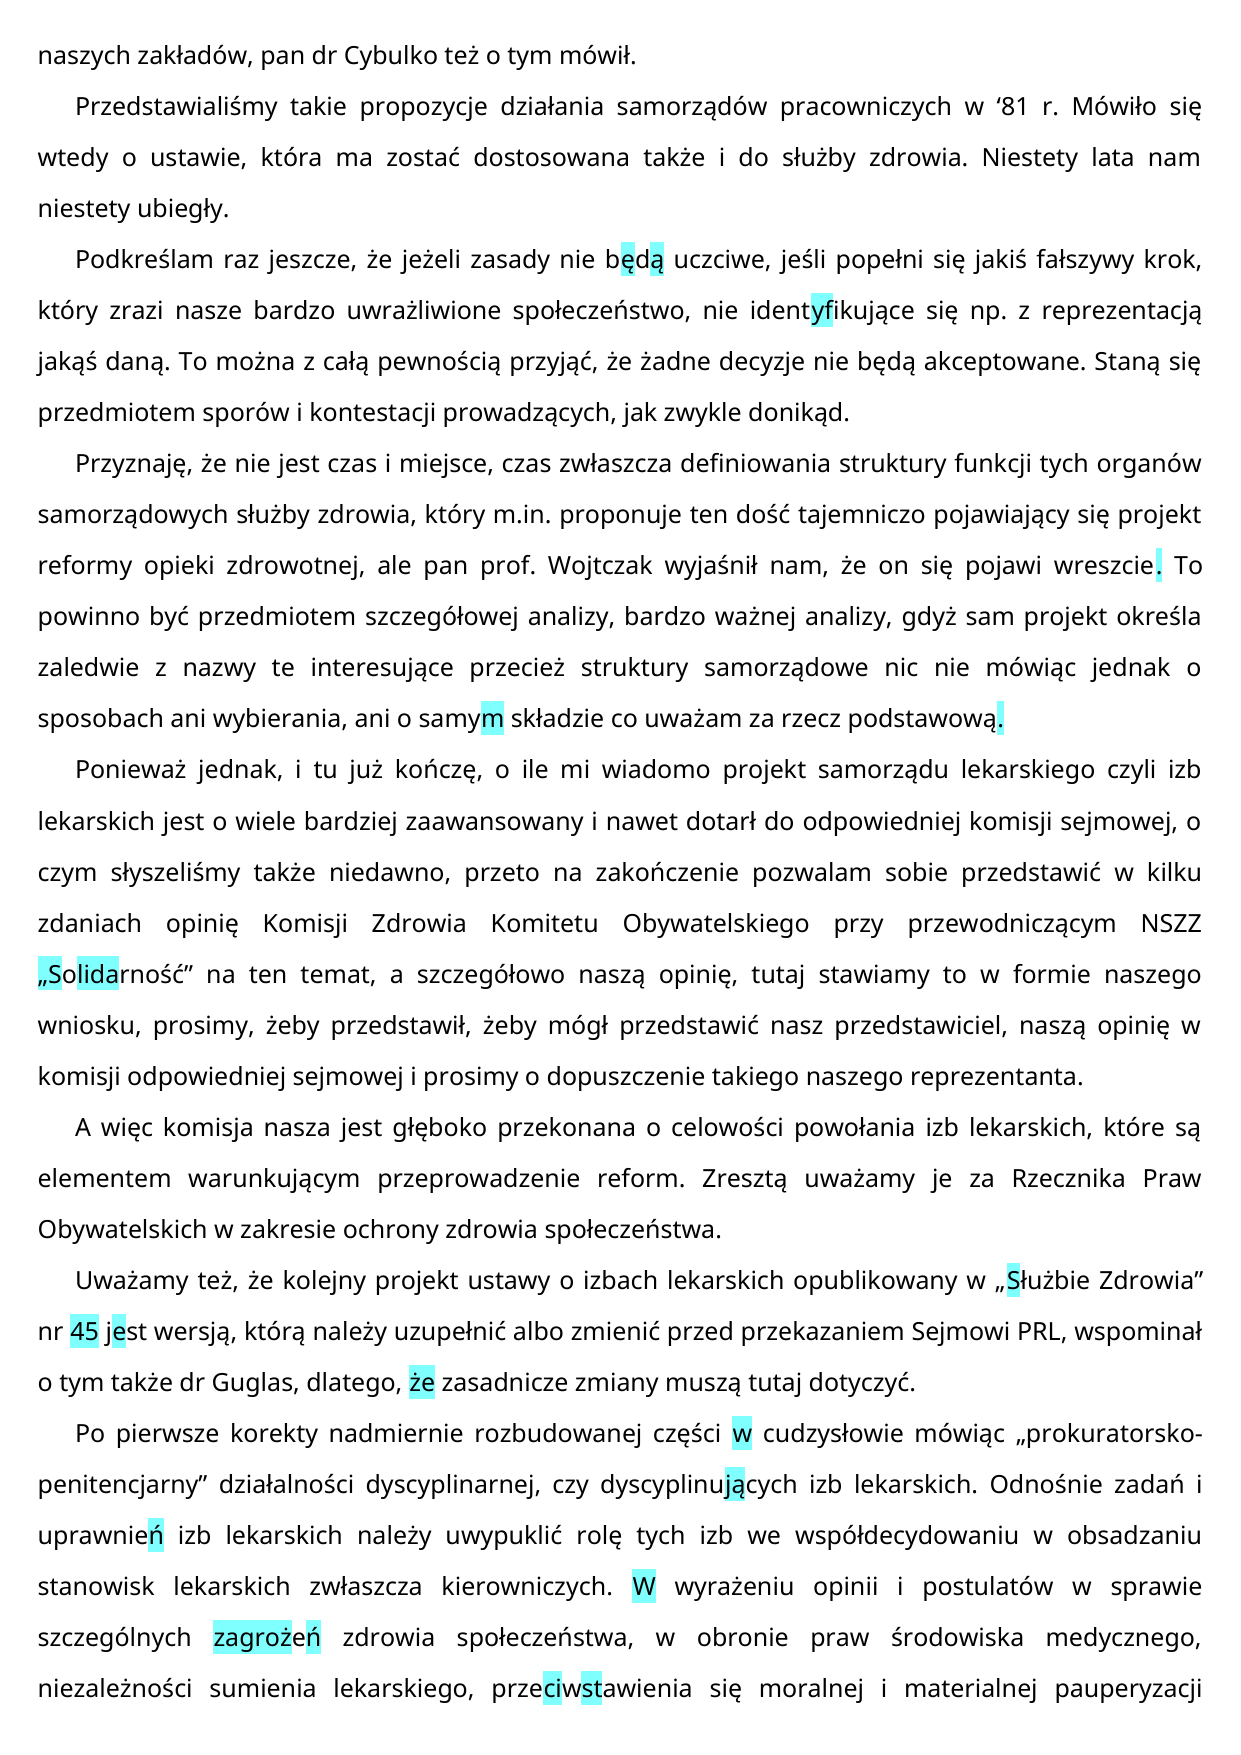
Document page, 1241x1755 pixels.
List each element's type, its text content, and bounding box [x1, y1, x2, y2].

text Ponieważ jednak, i tu już kończę, o ile mi wiadomo projekt samorządu lekarskiego czyli izb lekarskich jest o wiele bardziej zaawansowany i nawet dotarł do odpowiedniej komisji sejmowej, o czym słyszeliśmy także niedawno, przeto na zakończenie pozwalam sobie przedstawić w kilku zdaniach opinię Komisji Zdrowia Komitetu Obywatelskiego przy przewodniczącym NSZZ „Solidarność” na ten temat, a szczegółowo naszą opinię, tutaj stawiamy to w formie naszego wniosku, prosimy, żeby przedstawił, żeby mógł przedstawić nasz przedstawiciel, naszą opinię w komisji odpowiedniej sejmowej i prosimy o dopuszczenie takiego naszego reprezentanta. [37, 752, 1203, 1092]
text Podkreślam raz jeszcze, że jeżeli zasady nie będą uczciwe, jeśli popełni się jakiś fałszywy krok, który zrazi nasze bardzo uwrażliwione społeczeństwo, nie identyfikujące się np. z reprezentacją jakąś daną. To można z całą pewnością przyjąć, że żadne decyzje nie będą akceptowane. Staną się przedmiotem sporów i kontestacji prowadzących, jak zwykle donikąd. [37, 242, 1203, 429]
text Przedstawialiśmy takie propozycje działania samorządów pracowniczych w ‘81 r. Mówiło się wtedy o ustawie, która ma zostać dostosowana także i do służby zdrowia. Niestety lata nam niestety ubiegły. [37, 88, 1203, 225]
text Po pierwsze korekty nadmiernie rozbudowanej części w cudzysłowie mówiąc „prokuratorsko- penitencjarny” działalności dyscyplinarnej, czy dyscyplinujących izb lekarskich. Odnośnie zadań i uprawnień izb lekarskich należy uwypuklić rolę tych izb we współdecydowaniu w obsadzaniu stanowisk lekarskich zwłaszcza kierowniczych. W wyrażeniu opinii i postulatów w sprawie szczególnych zagrożeń zdrowia społeczeństwa, w obronie praw środowiska medycznego, niezależności sumienia lekarskiego, przeciwstawienia się moralnej i materialnej pauperyzacji [37, 1416, 1203, 1705]
text Przyznaję, że nie jest czas i miejsce, czas zwłaszcza definiowania struktury funkcji tych organów samorządowych służby zdrowia, który m.in. proponuje ten dość tajemniczo pojawiający się projekt reformy opieki zdrowotnej, ale pan prof. Wojtczak wyjaśnił nam, że on się pojawi wreszcie. To powinno być przedmiotem szczegółowej analizy, bardzo ważnej analizy, gdyż sam projekt określa zaledwie z nazwy te interesujące przecież struktury samorządowe nic nie mówiąc jednak o sposobach ani wybierania, ani o samym składzie co uważam za rzecz podstawową. [37, 446, 1203, 735]
text naszych zakładów, pan dr Cybulko też o tym mówił. [37, 37, 1203, 72]
text Uważamy też, że kolejny projekt ustawy o izbach lekarskich opublikowany w „Służbie Zdrowia” nr 45 jest wersją, którą należy uzupełnić albo zmienić przed przekazaniem Sejmowi PRL, wspominał o tym także dr Guglas, dlatego, że zasadnicze zmiany muszą tutaj dotyczyć. [37, 1262, 1203, 1399]
text A więc komisja nasza jest głęboko przekonana o celowości powołania izb lekarskich, które są elementem warunkującym przeprowadzenie reform. Zresztą uważamy je za Rzecznika Praw Obywatelskich w zakresie ochrony zdrowia społeczeństwa. [37, 1109, 1203, 1246]
